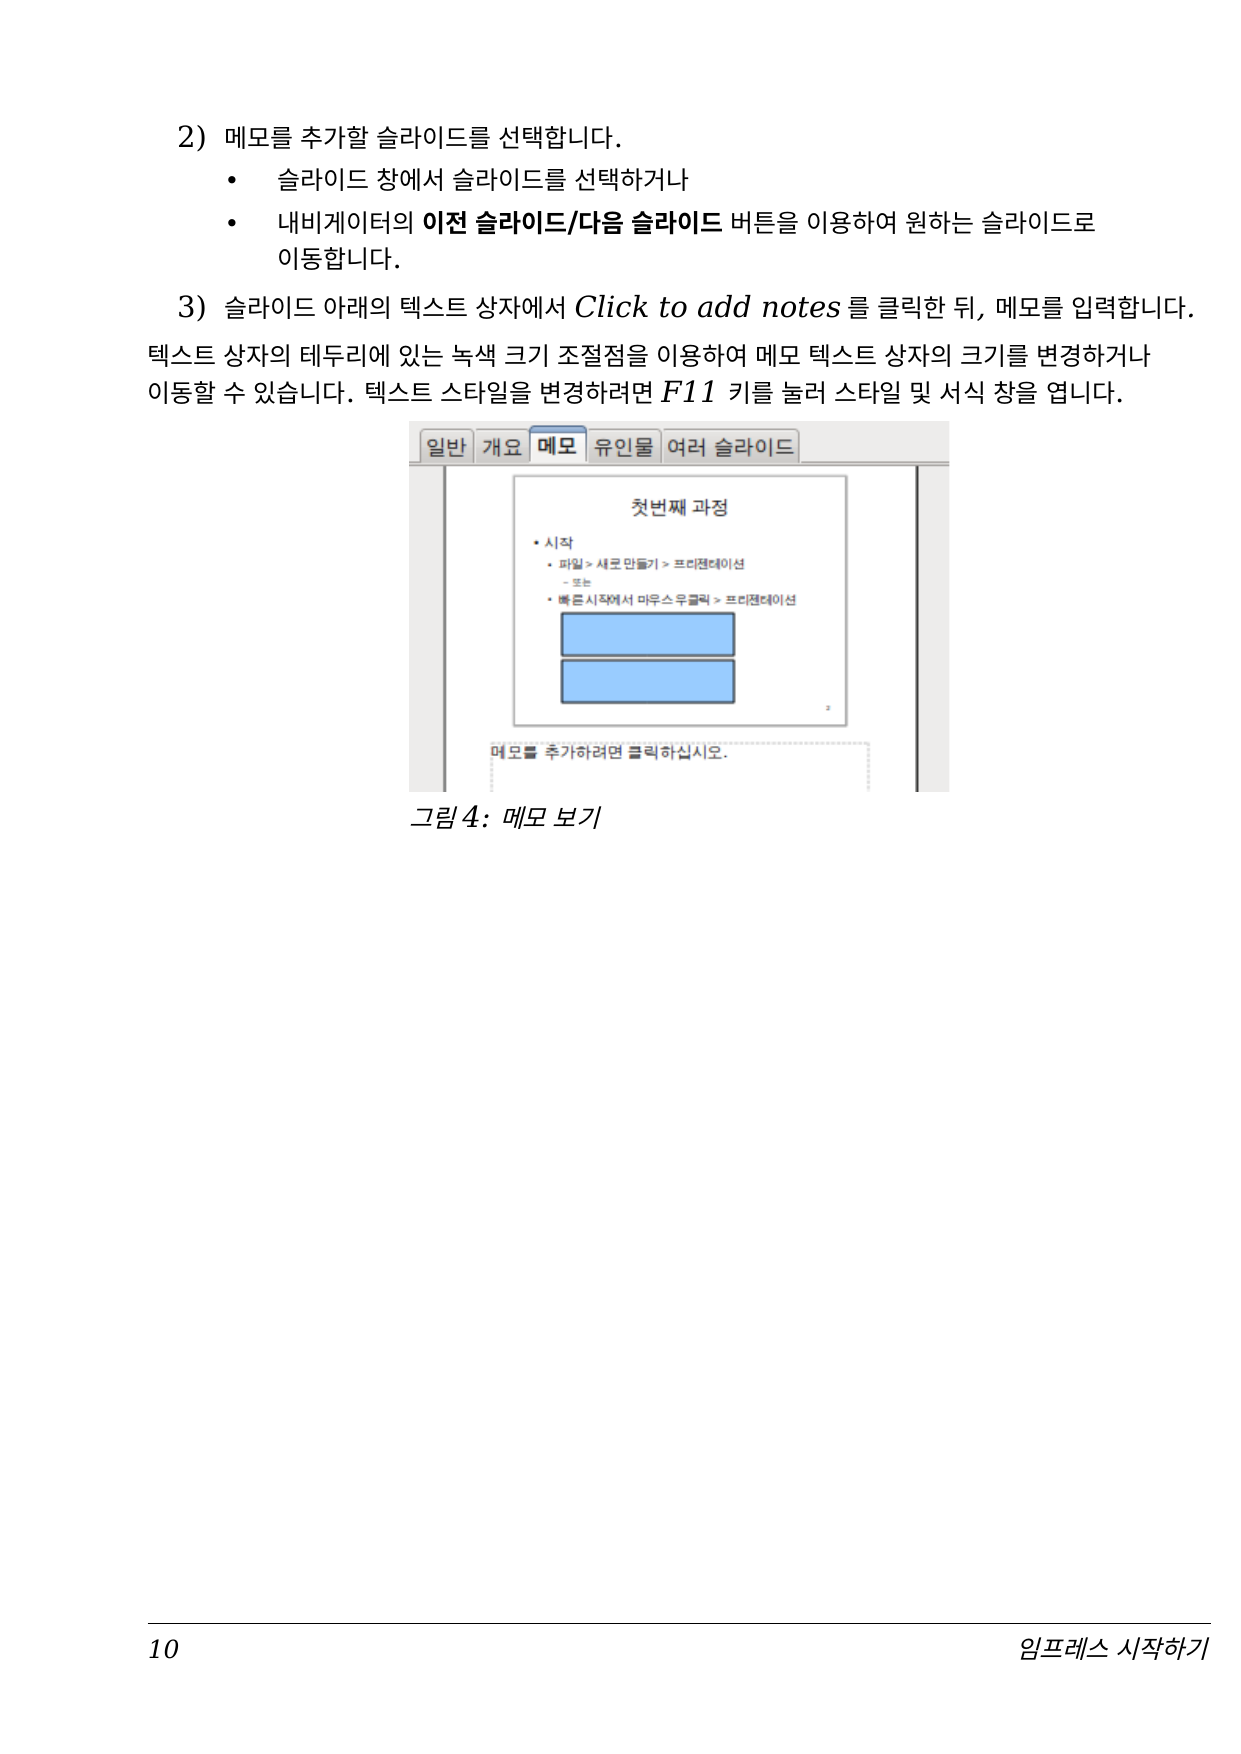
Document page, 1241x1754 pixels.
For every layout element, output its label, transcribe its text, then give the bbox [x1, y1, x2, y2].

picture [409, 421, 950, 792]
list 슬라이드 아래의 텍스트 상자에서 Click to add notes를 클릭한 뒤, 메모를 입력합니다. [207, 288, 1211, 324]
list 내비게이터의 이전 슬라이드/다음 슬라이드 버튼을 이용하여 원하는 슬라이드로 이동합니다. [224, 203, 1211, 276]
list 슬라이드 창에서 슬라이드를 선택하거나 [224, 161, 1211, 197]
text 그림 4: 메모 보기 [409, 798, 949, 835]
list 메모를 추가할 슬라이드를 선택합니다. [207, 118, 1211, 154]
text 텍스트 상자의 테두리에 있는 녹색 크기 조절점을 이용하여 메모 텍스트 상자의 크기를 변경하거나 이동할 수 있습니다. 텍스트 스타일을 변경하려면 F11 키를 눌러 스타일 및 서식 창을 엽니다. [148, 337, 1211, 409]
